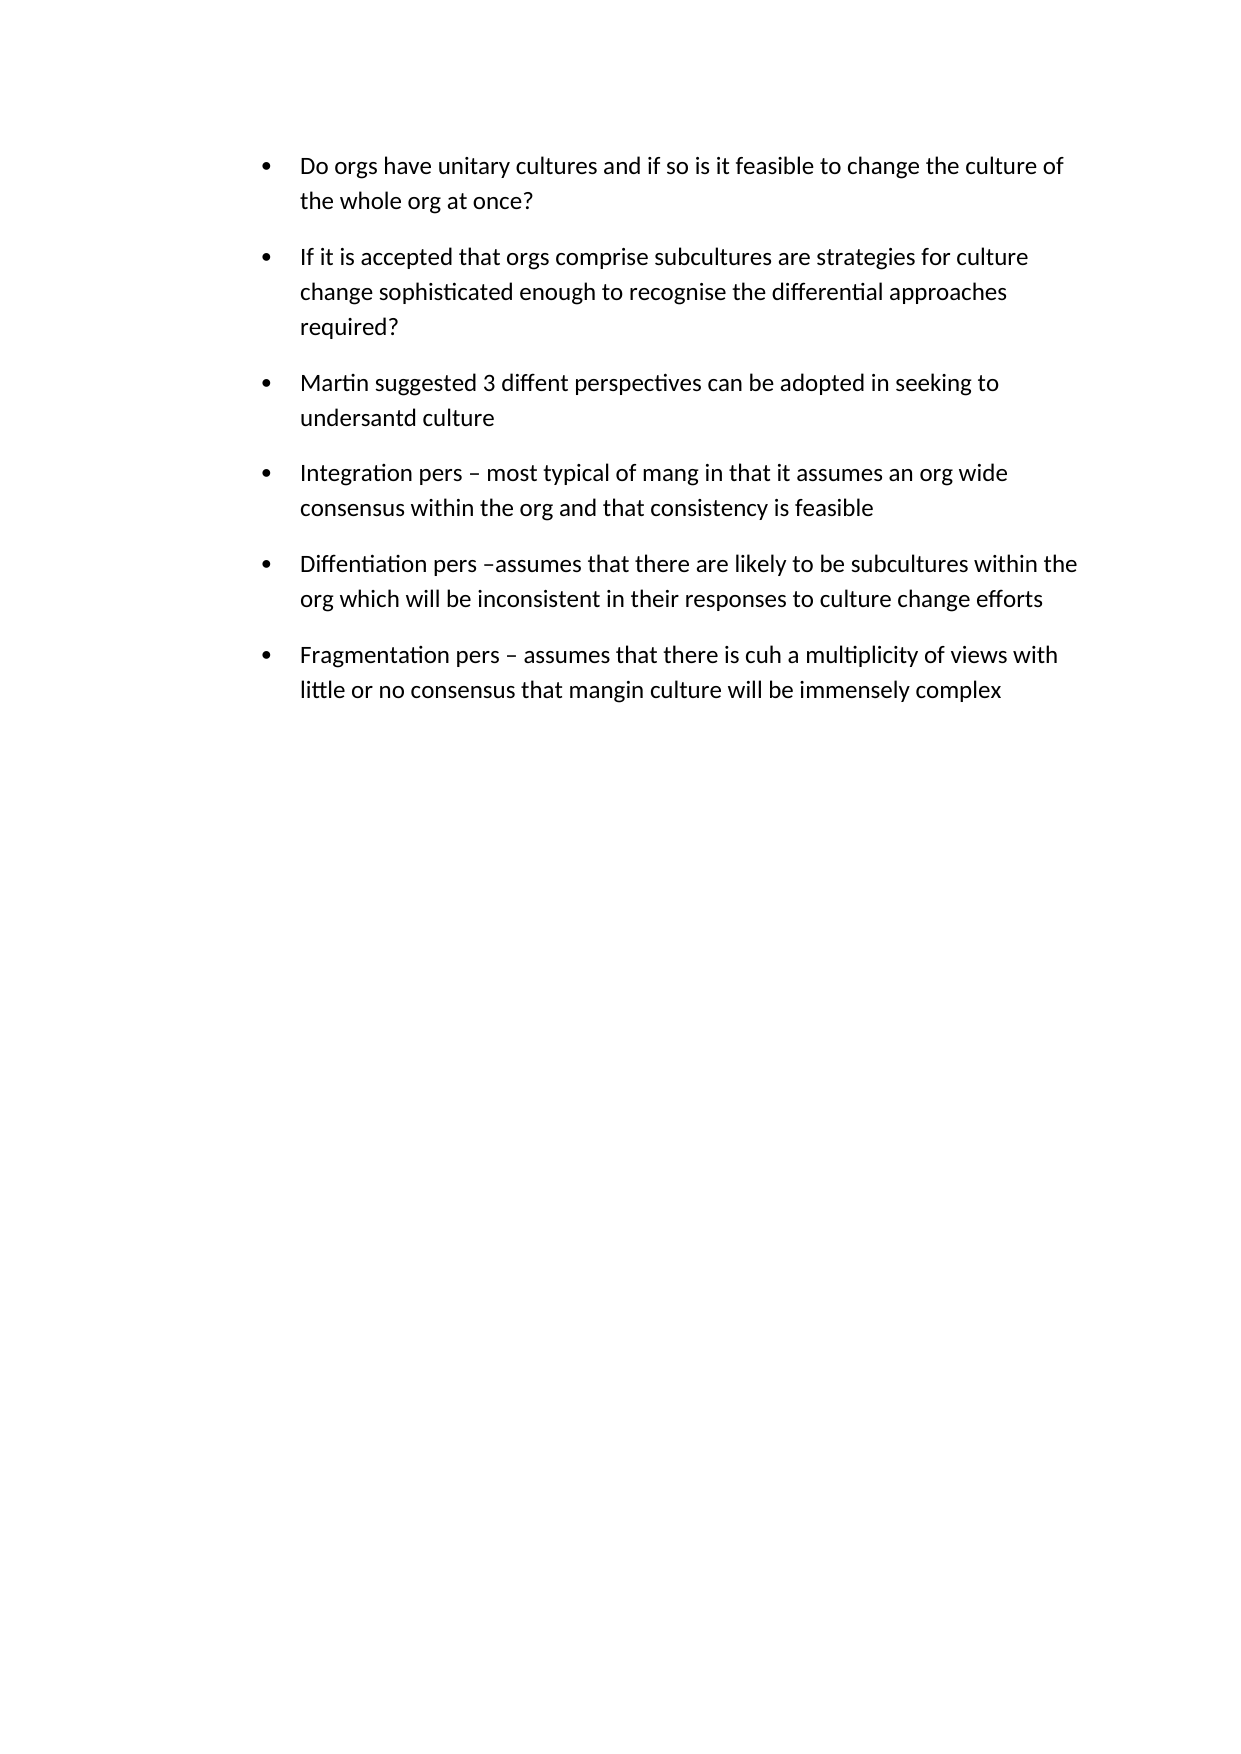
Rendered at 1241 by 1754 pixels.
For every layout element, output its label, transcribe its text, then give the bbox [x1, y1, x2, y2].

list Do orgs have unitary cultures and if so is it feasible to change the culture of the whole org at once? [262, 150, 1090, 216]
list Martin suggested 3 diffent perspectives can be adopted in seeking to undersantd culture [262, 367, 1090, 432]
list If it is accepted that orgs comprise subcultures are strategies for culture change sophisticated enough to recognise the differential approaches required? [262, 241, 1090, 341]
list Integration pers – most typical of mang in that it assumes an org wide consensus within the org and that consistency is feasible [262, 457, 1090, 523]
list Diffentiation pers –assumes that there are likely to be subcultures within the org which will be inconsistent in their responses to culture change efforts [262, 548, 1090, 614]
list Fragmentation pers – assumes that there is cuh a multiplicity of views with little or no consensus that mangin culture will be immensely complex [262, 639, 1090, 705]
